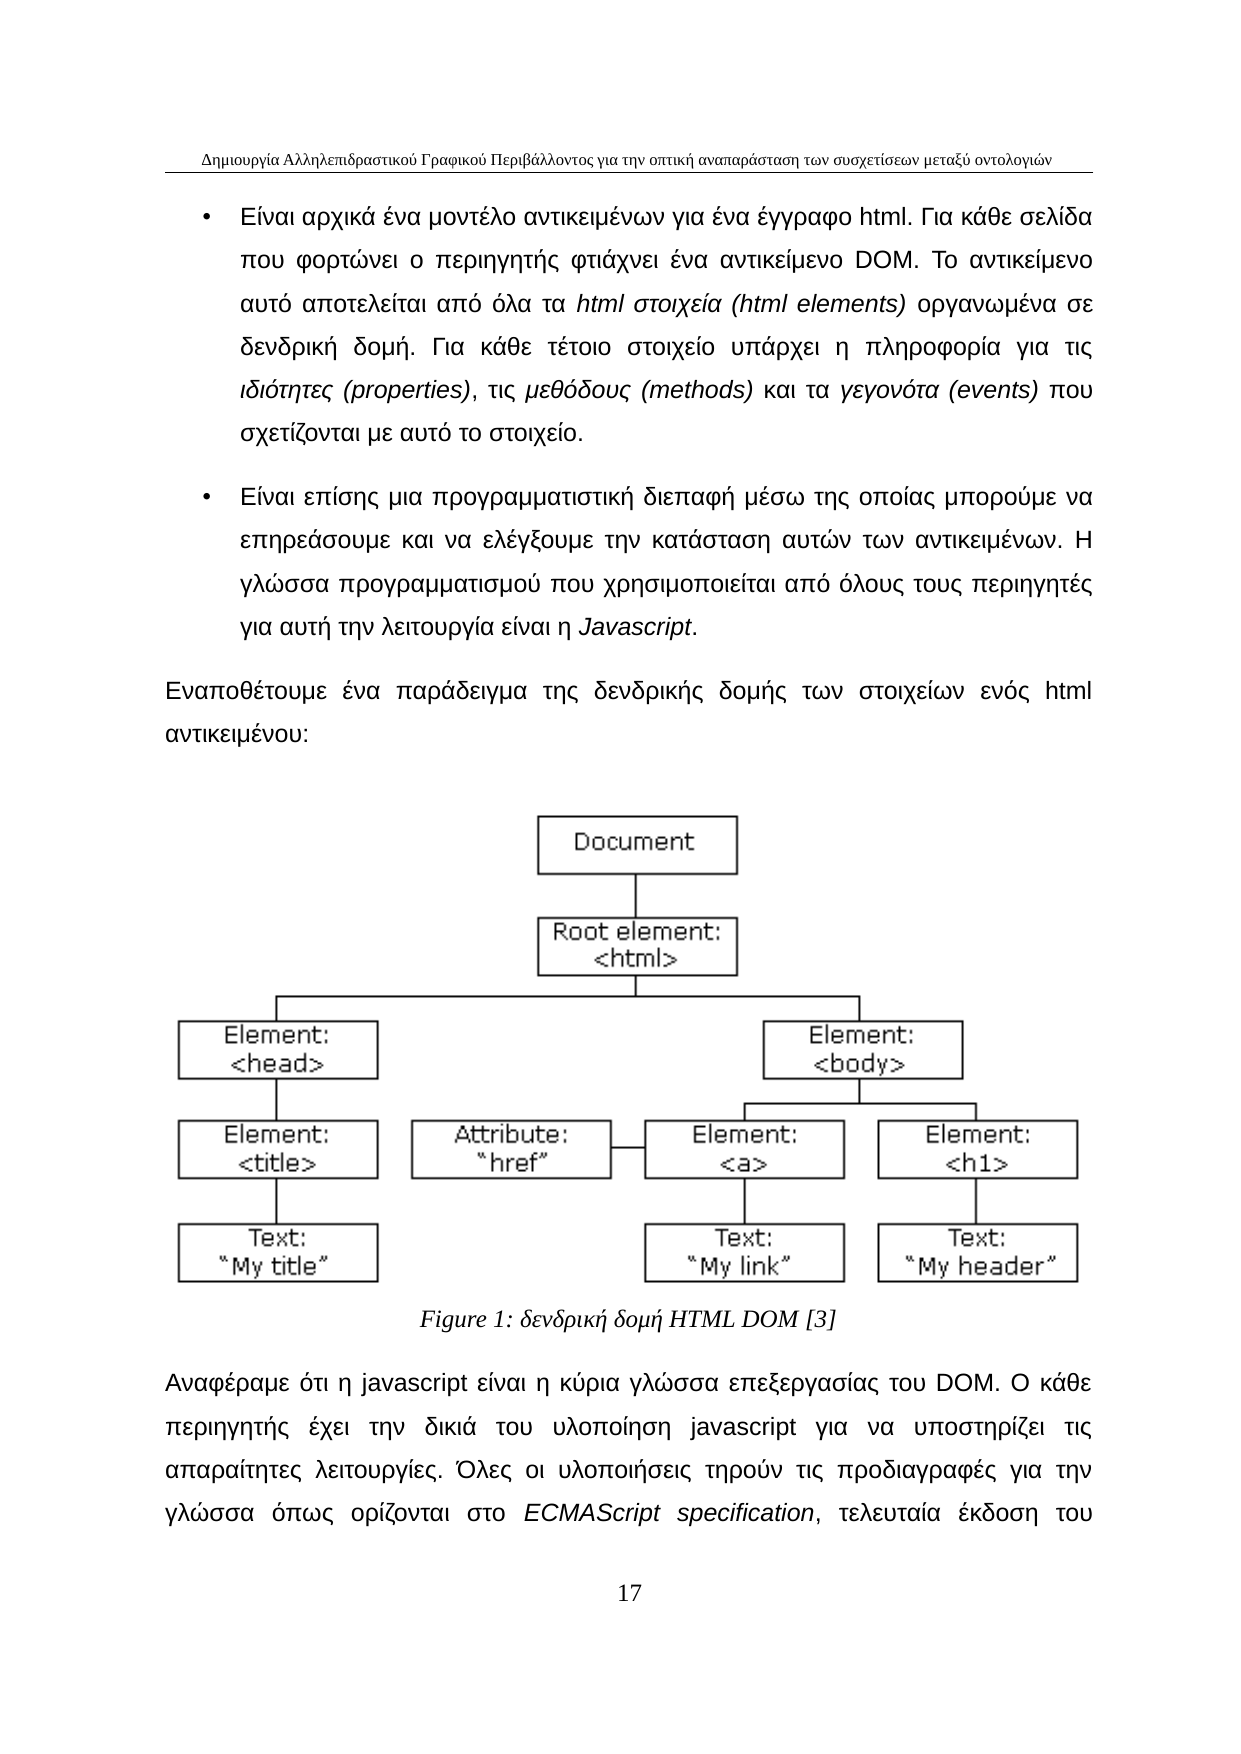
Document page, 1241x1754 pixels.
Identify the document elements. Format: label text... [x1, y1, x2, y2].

list Είναι επίσης μια προγραμματιστική διεπαφή μέσω της οποίας μπορούμε να επηρεάσουμε και να ελέγξουμε την κατάσταση αυτών των αντικειμένων. Η γλώσσα προγραμματισμού που χρησιμοποιείται από όλους τους περιηγητές για αυτή την λειτουργία είναι η Javascript. [202, 482, 1093, 641]
list Είναι αρχικά ένα μοντέλο αντικειμένων για ένα έγγραφο html. Για κάθε σελίδα που φορτώνει ο περιηγητής φτιάχνει ένα αντικείμενο DOM. Το αντικείμενο αυτό αποτελείται από όλα τα html στοιχεία (html elements) οργανωμένα σε δενδρική δομή. Για κάθε τέτοιο στοιχείο υπάρχει η πληροφορία για τις ιδιότητες (properties), τις μεθόδους (methods) και τα γεγονότα (events) που σχετίζονται με αυτό το στοιχείο. [202, 202, 1093, 447]
text Εναποθέτουμε ένα παράδειγμα της δενδρικής δομής των στοιχείων ενός html αντικειμένου: [165, 676, 1093, 748]
text Figure 1: δενδρική δομή HTML DOM [3] [165, 1304, 1093, 1333]
picture [165, 796, 1094, 1304]
text Αναφέραμε ότι η javascript είναι η κύρια γλώσσα επεξεργασίας του DOM. Ο κάθε περιηγητής έχει την δικιά του υλοποίηση javascript για να υποστηρίζει τις απαραίτητες λειτουργίες. Όλες οι υλοποιήσεις τηρούν τις προδιαγραφές για την γλώσσα όπως ορίζονται στο ECMAScript specification, τελευταία έκδοση του [165, 1368, 1093, 1526]
